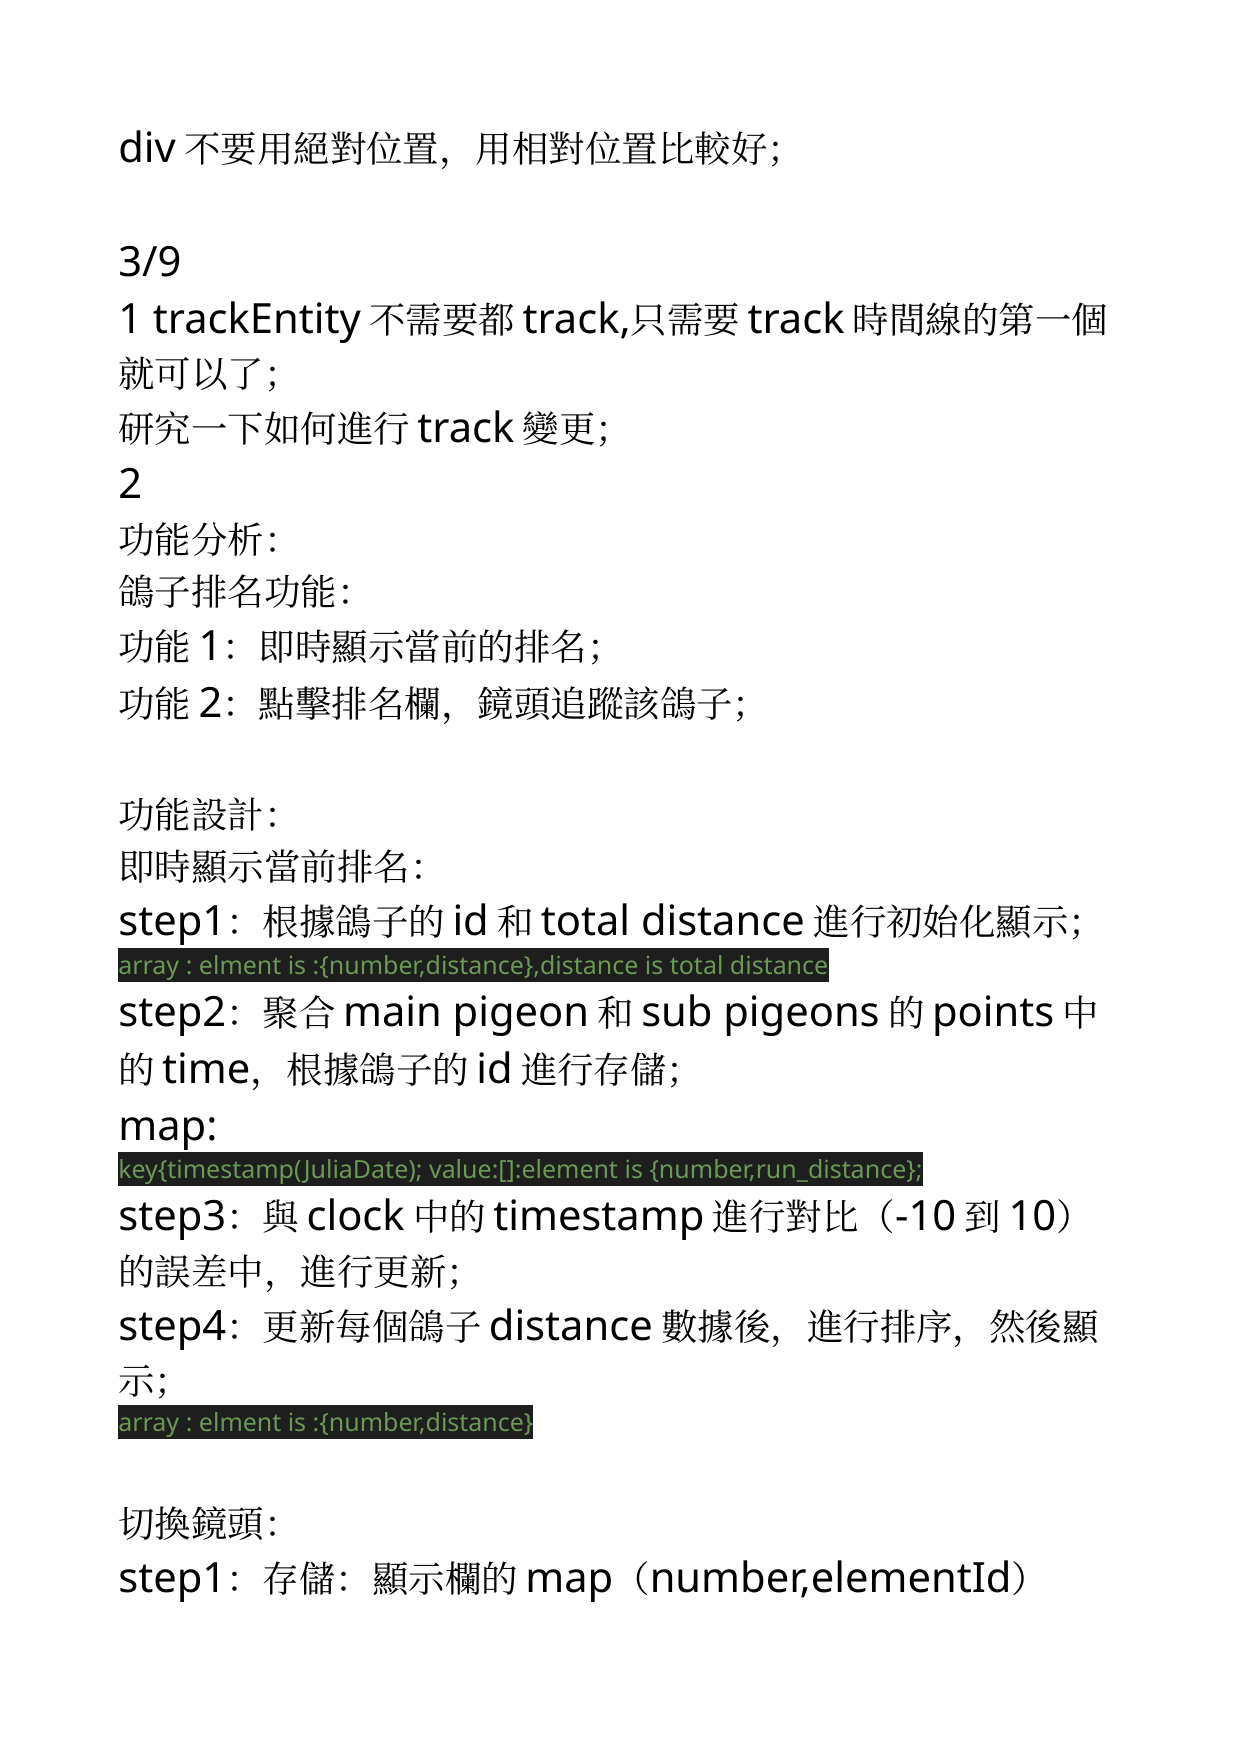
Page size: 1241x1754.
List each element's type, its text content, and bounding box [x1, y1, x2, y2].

text 2 [118, 454, 1122, 511]
text step1：存儲：顯示欄的map（number,elementId） [118, 1548, 1122, 1604]
text div不要用絕對位置，用相對位置比較好； [118, 118, 1122, 175]
text step3：與clock中的timestamp進行對比（-10到10）的誤差中，進行更新； [118, 1186, 1122, 1295]
text array : elment is :{number,distance},distance is total distance [118, 948, 1122, 982]
text array : elment is :{number,distance} [118, 1404, 1122, 1439]
text key{timestamp(JuliaDate); value:[]:element is {number,run_distance}; [118, 1152, 1122, 1186]
text 研究一下如何進行track變更； [118, 398, 1122, 454]
text 功能2：點擊排名欄，鏡頭追蹤該鴿子； [118, 673, 1122, 729]
text 切換鏡頭： [118, 1495, 1122, 1548]
text 功能分析： [118, 511, 1122, 563]
text 功能1：即時顯示當前的排名； [118, 616, 1122, 673]
text 鴿子排名功能： [118, 563, 1122, 616]
text map: [118, 1095, 1122, 1152]
text step2：聚合main pigeon和sub pigeons的points中的time，根據鴿子的id進行存儲； [118, 982, 1122, 1095]
text 3/9 [118, 232, 1122, 288]
text 1 trackEntity不需要都track,只需要track時間線的第一個就可以了； [118, 288, 1122, 398]
text 即時顯示當前排名： [118, 839, 1122, 891]
text 功能設計： [118, 786, 1122, 839]
text step4：更新每個鴿子distance數據後，進行排序，然後顯示； [118, 1295, 1122, 1404]
text step1：根據鴿子的id和total distance進行初始化顯示； [118, 891, 1122, 948]
